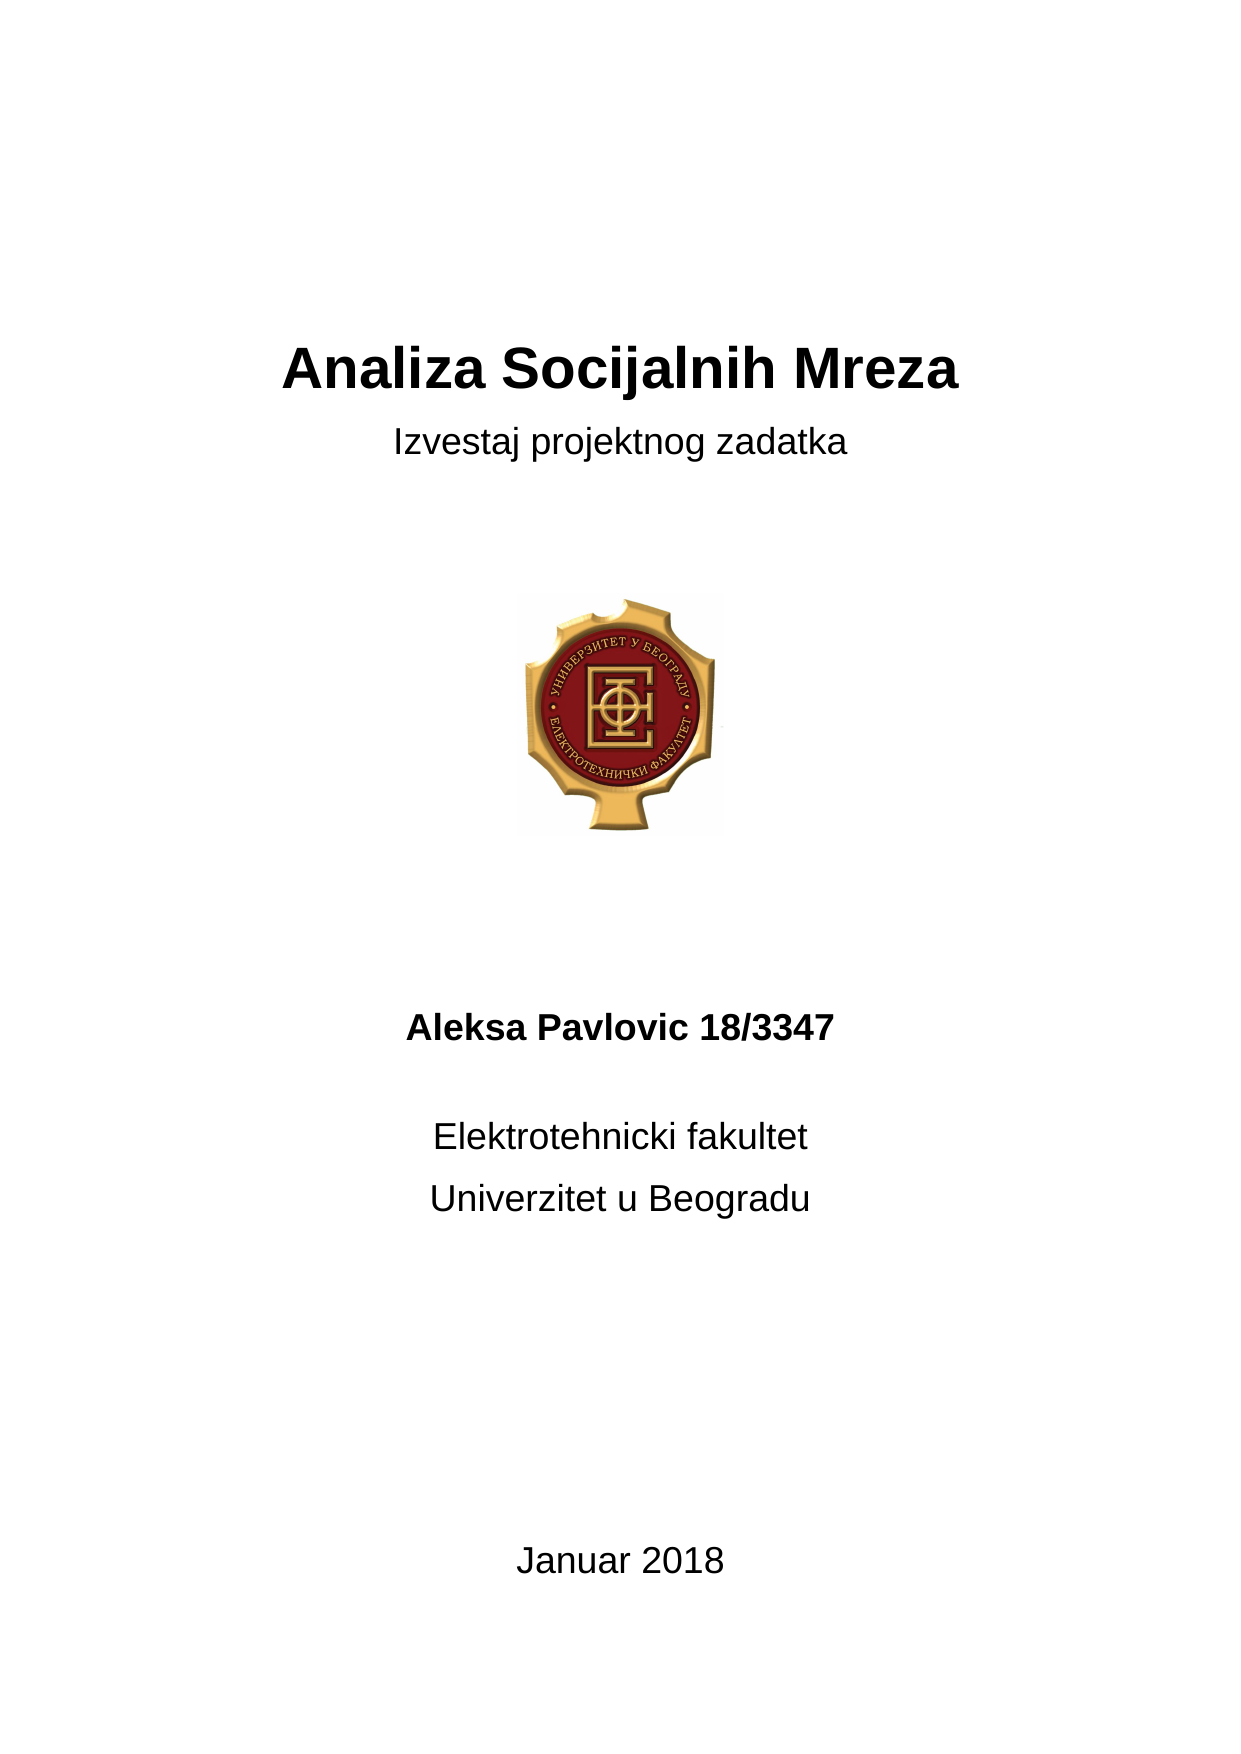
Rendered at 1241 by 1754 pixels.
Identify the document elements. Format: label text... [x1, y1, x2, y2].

subtitle Januar 2018 [118, 1538, 1122, 1581]
picture [516, 593, 724, 836]
subtitle Izvestaj projektnog zadatka [118, 419, 1122, 462]
title Analiza Socijalnih Mreza [118, 333, 1122, 401]
subtitle Aleksa Pavlovic 18/3347 [118, 1005, 1122, 1048]
subtitle Univerzitet u Beogradu [118, 1176, 1122, 1219]
subtitle Elektrotehnicki fakultet [118, 1114, 1122, 1157]
